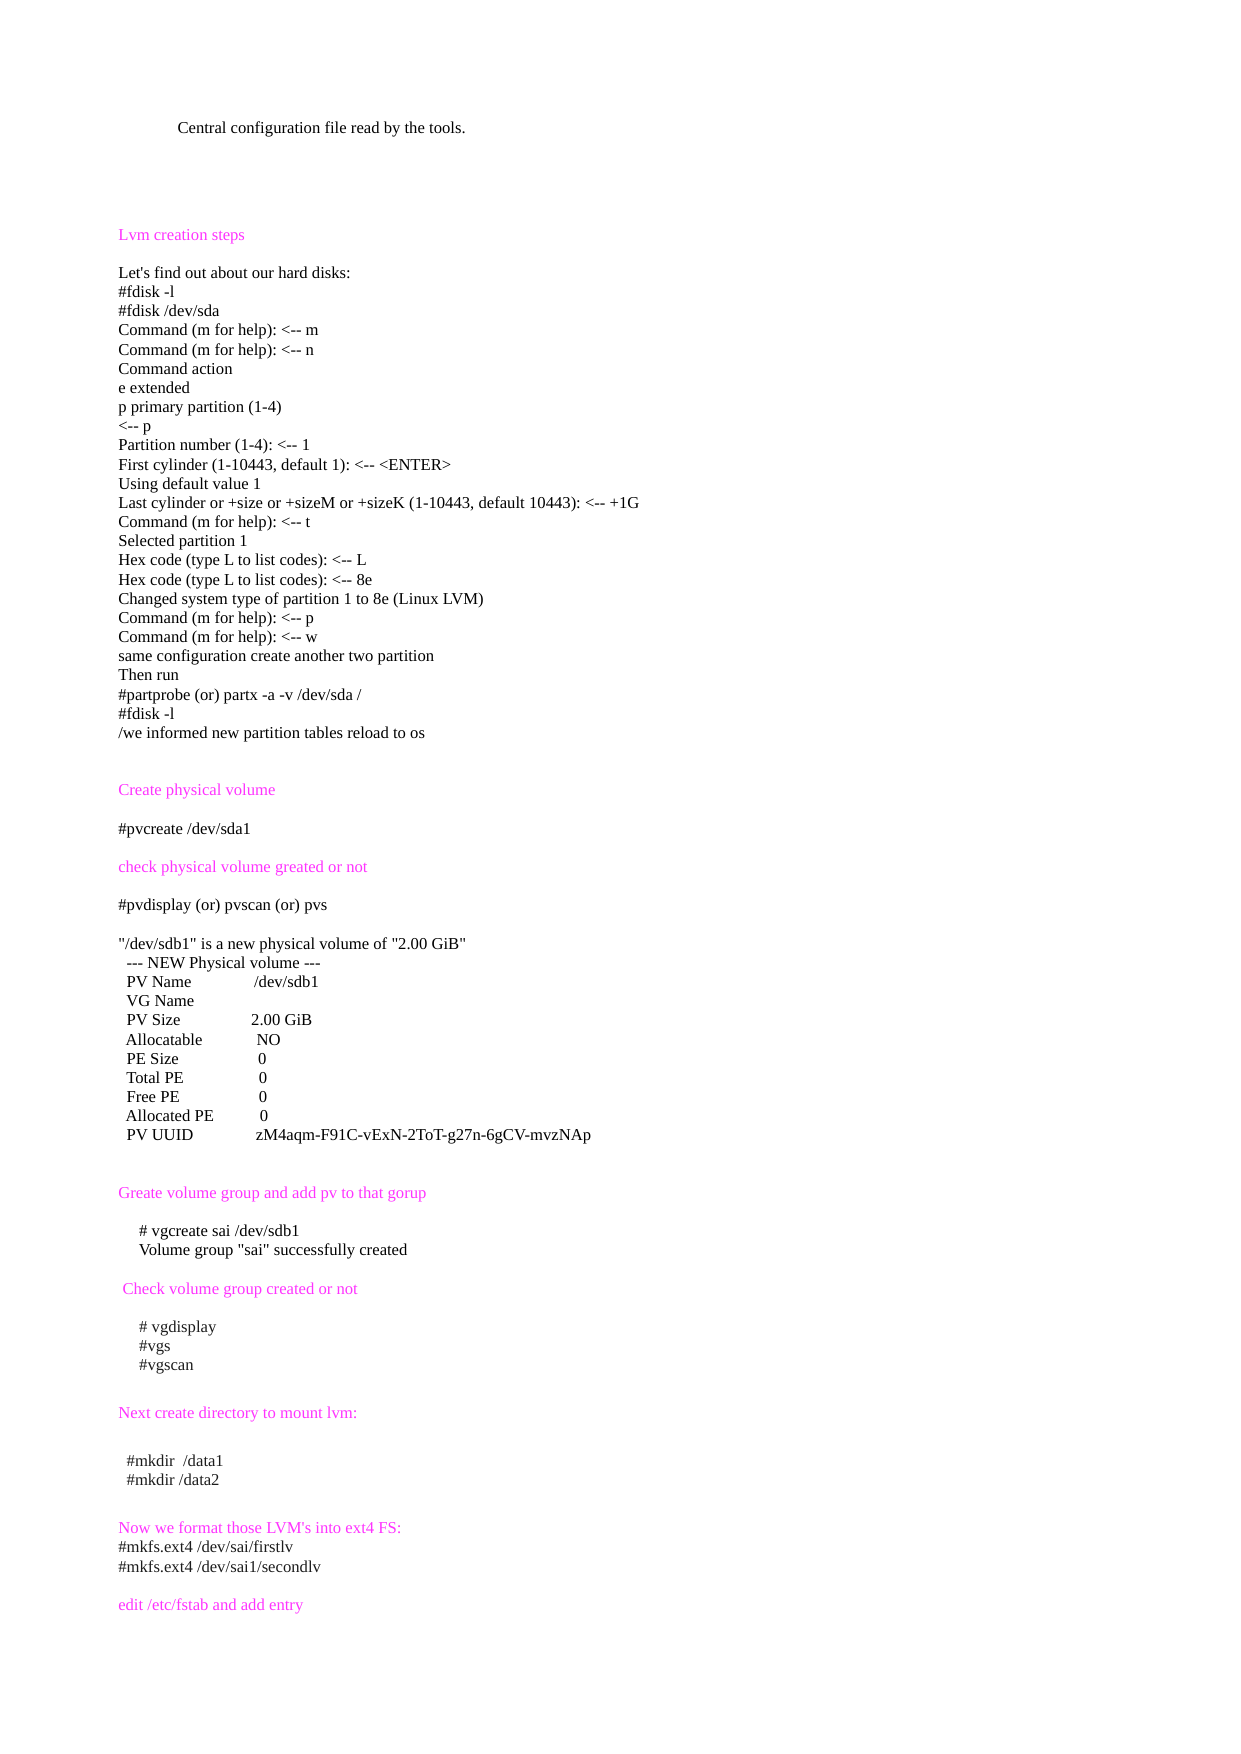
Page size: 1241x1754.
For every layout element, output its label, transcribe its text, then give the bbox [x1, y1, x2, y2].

text Partition number (1-4): <-- 1 [118, 435, 1122, 454]
text #fdisk -l [118, 703, 1122, 723]
text Selected partition 1 [118, 531, 1122, 550]
text PE Size 0 [118, 1048, 1122, 1068]
text Hex code (type L to list codes): <-- L [118, 550, 1122, 569]
text Let's find out about our hard disks: [118, 263, 1122, 282]
text e extended [118, 378, 1122, 397]
text Command (m for help): <-- w [118, 627, 1122, 646]
text same configuration create another two partition [118, 646, 1122, 665]
text # vgdisplay [118, 1317, 1122, 1336]
text Check volume group created or not [118, 1278, 1122, 1298]
text Hex code (type L to list codes): <-- 8e [118, 569, 1122, 588]
text #mkdir /data1 [118, 1451, 1122, 1470]
text #partprobe (or) partx -a -v /dev/sda / [118, 684, 1122, 703]
text #vgs [118, 1336, 1122, 1355]
text Last cylinder or +size or +sizeM or +sizeK (1-10443, default 10443): <-- +1G [118, 493, 1122, 512]
text Command (m for help): <-- t [118, 512, 1122, 531]
text Command (m for help): <-- n [118, 339, 1122, 358]
text Allocated PE 0 [118, 1106, 1122, 1125]
text PV Name /dev/sdb1 [118, 972, 1122, 991]
text Greate volume group and add pv to that gorup [118, 1183, 1122, 1202]
text #fdisk -l [118, 282, 1122, 301]
text #mkdir /data2 [118, 1470, 1122, 1489]
text #mkfs.ext4 /dev/sai1/secondlv [118, 1556, 1122, 1576]
text Command (m for help): <-- m [118, 320, 1122, 339]
text Then run [118, 665, 1122, 684]
text #fdisk /dev/sda [118, 301, 1122, 320]
text PV Size 2.00 GiB [118, 1010, 1122, 1029]
text Next create directory to mount lvm: [118, 1403, 1122, 1422]
text Using default value 1 [118, 473, 1122, 493]
text PV UUID zM4aqm-F91C-vExN-2ToT-g27n-6gCV-mvzNAp [118, 1125, 1122, 1144]
text #pvdisplay (or) pvscan (or) pvs [118, 895, 1122, 914]
text <-- p [118, 416, 1122, 435]
text Volume group "sai" successfully created [118, 1240, 1122, 1259]
text Lvm creation steps [118, 224, 1122, 243]
text Command (m for help): <-- p [118, 608, 1122, 627]
text #pvcreate /dev/sda1 [118, 818, 1122, 838]
text edit /etc/fstab and add entry [118, 1595, 1122, 1614]
text "/dev/sdb1" is a new physical volume of "2.00 GiB" [118, 933, 1122, 953]
text # vgcreate sai /dev/sdb1 [118, 1221, 1122, 1240]
text First cylinder (1-10443, default 1): <-- <ENTER> [118, 454, 1122, 473]
text /we informed new partition tables reload to os [118, 723, 1122, 742]
text #vgscan [118, 1355, 1122, 1374]
list Central configuration file read by the tools. [177, 118, 1122, 137]
text Create physical volume [118, 780, 1122, 799]
text Now we format those LVM's into ext4 FS: [118, 1518, 1122, 1537]
text Total PE 0 [118, 1068, 1122, 1087]
text Free PE 0 [118, 1087, 1122, 1106]
text p primary partition (1-4) [118, 397, 1122, 416]
text VG Name [118, 991, 1122, 1010]
text #mkfs.ext4 /dev/sai/firstlv [118, 1537, 1122, 1556]
text check physical volume greated or not [118, 857, 1122, 876]
text --- NEW Physical volume --- [118, 953, 1122, 972]
text Command action [118, 358, 1122, 378]
text Allocatable NO [118, 1029, 1122, 1048]
text Changed system type of partition 1 to 8e (Linux LVM) [118, 588, 1122, 608]
